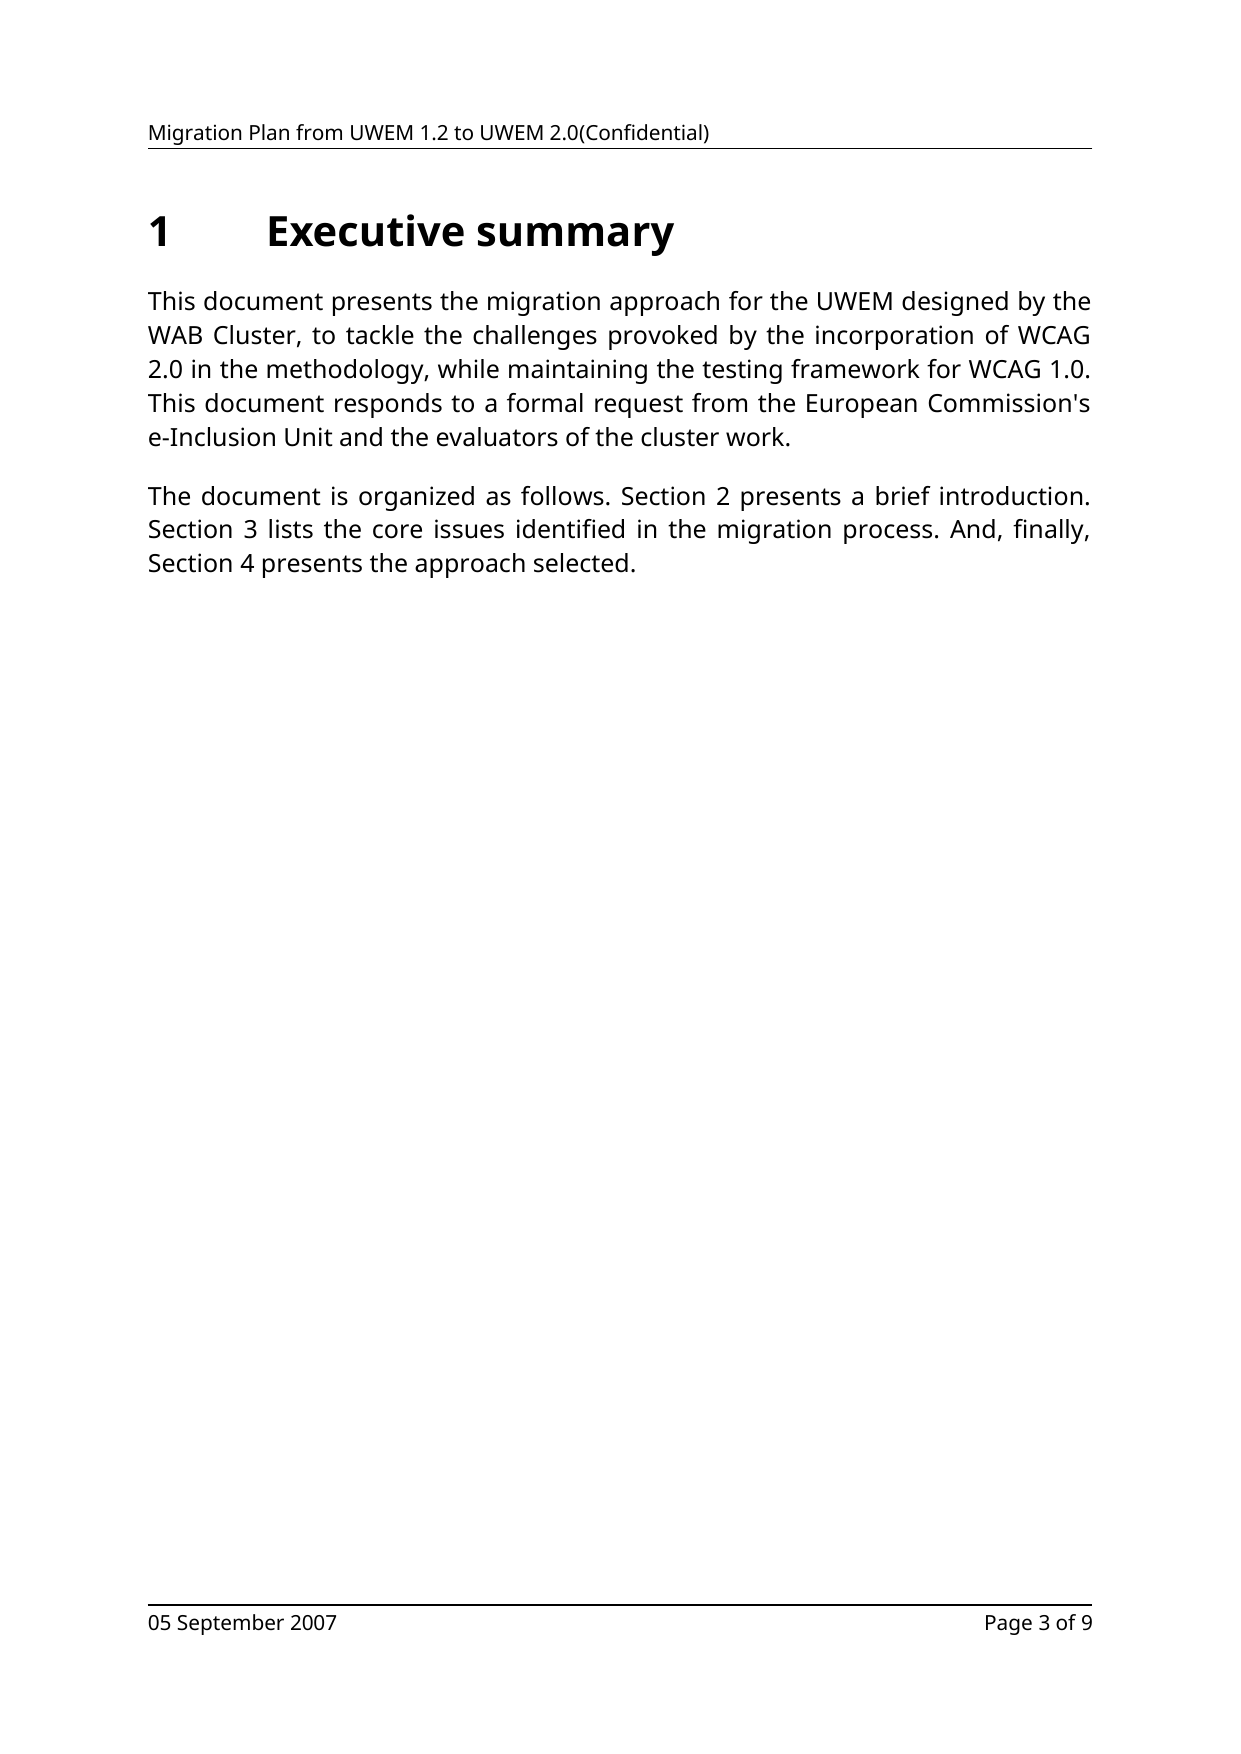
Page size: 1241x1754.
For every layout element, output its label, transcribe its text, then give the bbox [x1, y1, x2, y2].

text The document is organized as follows. Section 2 presents a brief introduction. Section 3 lists the core issues identified in the migration process. And, finally, Section 4 presents the approach selected. [148, 478, 1092, 580]
subtitle Executive summary [148, 202, 1092, 259]
text This document presents the migration approach for the UWEM designed by the WAB Cluster, to tackle the challenges provoked by the incorporation of WCAG 2.0 in the methodology, while maintaining the testing framework for WCAG 1.0. This document responds to a formal request from the European Commission's e-Inclusion Unit and the evaluators of the cluster work. [148, 284, 1092, 453]
